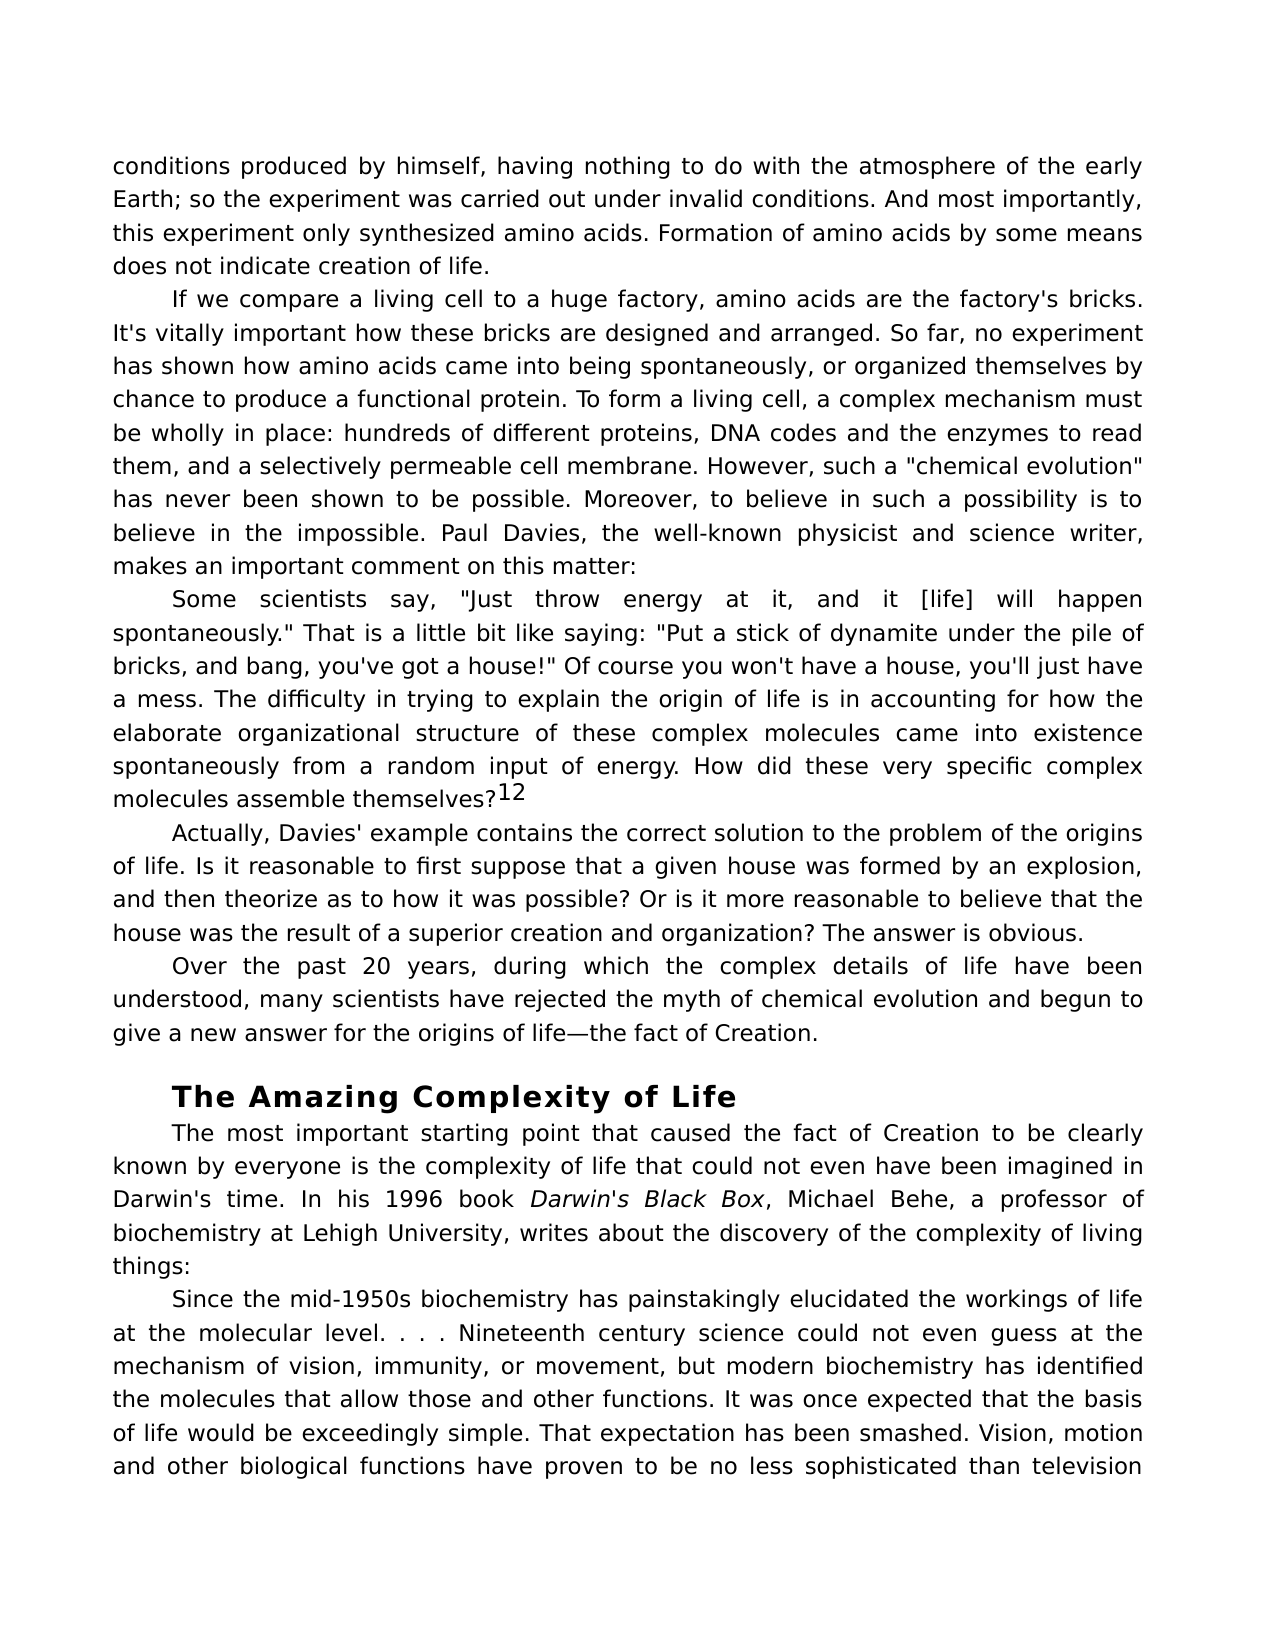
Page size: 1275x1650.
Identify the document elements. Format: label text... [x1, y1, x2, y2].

text The Amazing Complexity of Life [112, 1081, 1145, 1114]
text conditions produced by himself, having nothing to do with the atmosphere of the early Earth; so the experiment was carried out under invalid conditions. And most importantly, this experiment only synthesized amino acids. Formation of amino acids by some means does not indicate creation of life. [112, 148, 1145, 281]
text If we compare a living cell to a huge factory, amino acids are the factory's bricks. It's vitally important how these bricks are designed and arranged. So far, no experiment has shown how amino acids came into being spontaneously, or organized themselves by chance to produce a functional protein. To form a living cell, a complex mechanism must be wholly in place: hundreds of different proteins, DNA codes and the enzymes to read them, and a selectively permeable cell membrane. However, such a "chemical evolution" has never been shown to be possible. Moreover, to believe in such a possibility is to believe in the impossible. Paul Davies, the well-known physicist and science writer, makes an important comment on this matter: [112, 281, 1145, 581]
text The most important starting point that caused the fact of Creation to be clearly known by everyone is the complexity of life that could not even have been imagined in Darwin's time. In his 1996 book Darwin's Black Box, Michael Behe, a professor of biochemistry at Lehigh University, writes about the discovery of the complexity of living things: [112, 1114, 1145, 1281]
text Some scientists say, "Just throw energy at it, and it [life] will happen spontaneously." That is a little bit like saying: "Put a stick of dynamite under the pile of bricks, and bang, you've got a house!" Of course you won't have a house, you'll just have a mess. The difficulty in trying to explain the origin of life is in accounting for how the elaborate organizational structure of these complex molecules came into existence spontaneously from a random input of energy. How did these very specific complex molecules assemble themselves?12 [112, 581, 1145, 814]
text Over the past 20 years, during which the complex details of life have been understood, many scientists have rejected the myth of chemical evolution and begun to give a new answer for the origins of life—the fact of Creation. [112, 948, 1145, 1048]
text Actually, Davies' example contains the correct solution to the problem of the origins of life. Is it reasonable to first suppose that a given house was formed by an explosion, and then theorize as to how it was possible? Or is it more reasonable to believe that the house was the result of a superior creation and organization? The answer is obvious. [112, 814, 1145, 948]
text Since the mid-1950s biochemistry has painstakingly elucidated the workings of life at the molecular level. . . . Nineteenth century science could not even guess at the mechanism of vision, immunity, or movement, but modern biochemistry has identified the molecules that allow those and other functions. It was once expected that the basis of life would be exceedingly simple. That expectation has been smashed. Vision, motion and other biological functions have proven to be no less sophisticated than television [112, 1281, 1145, 1481]
